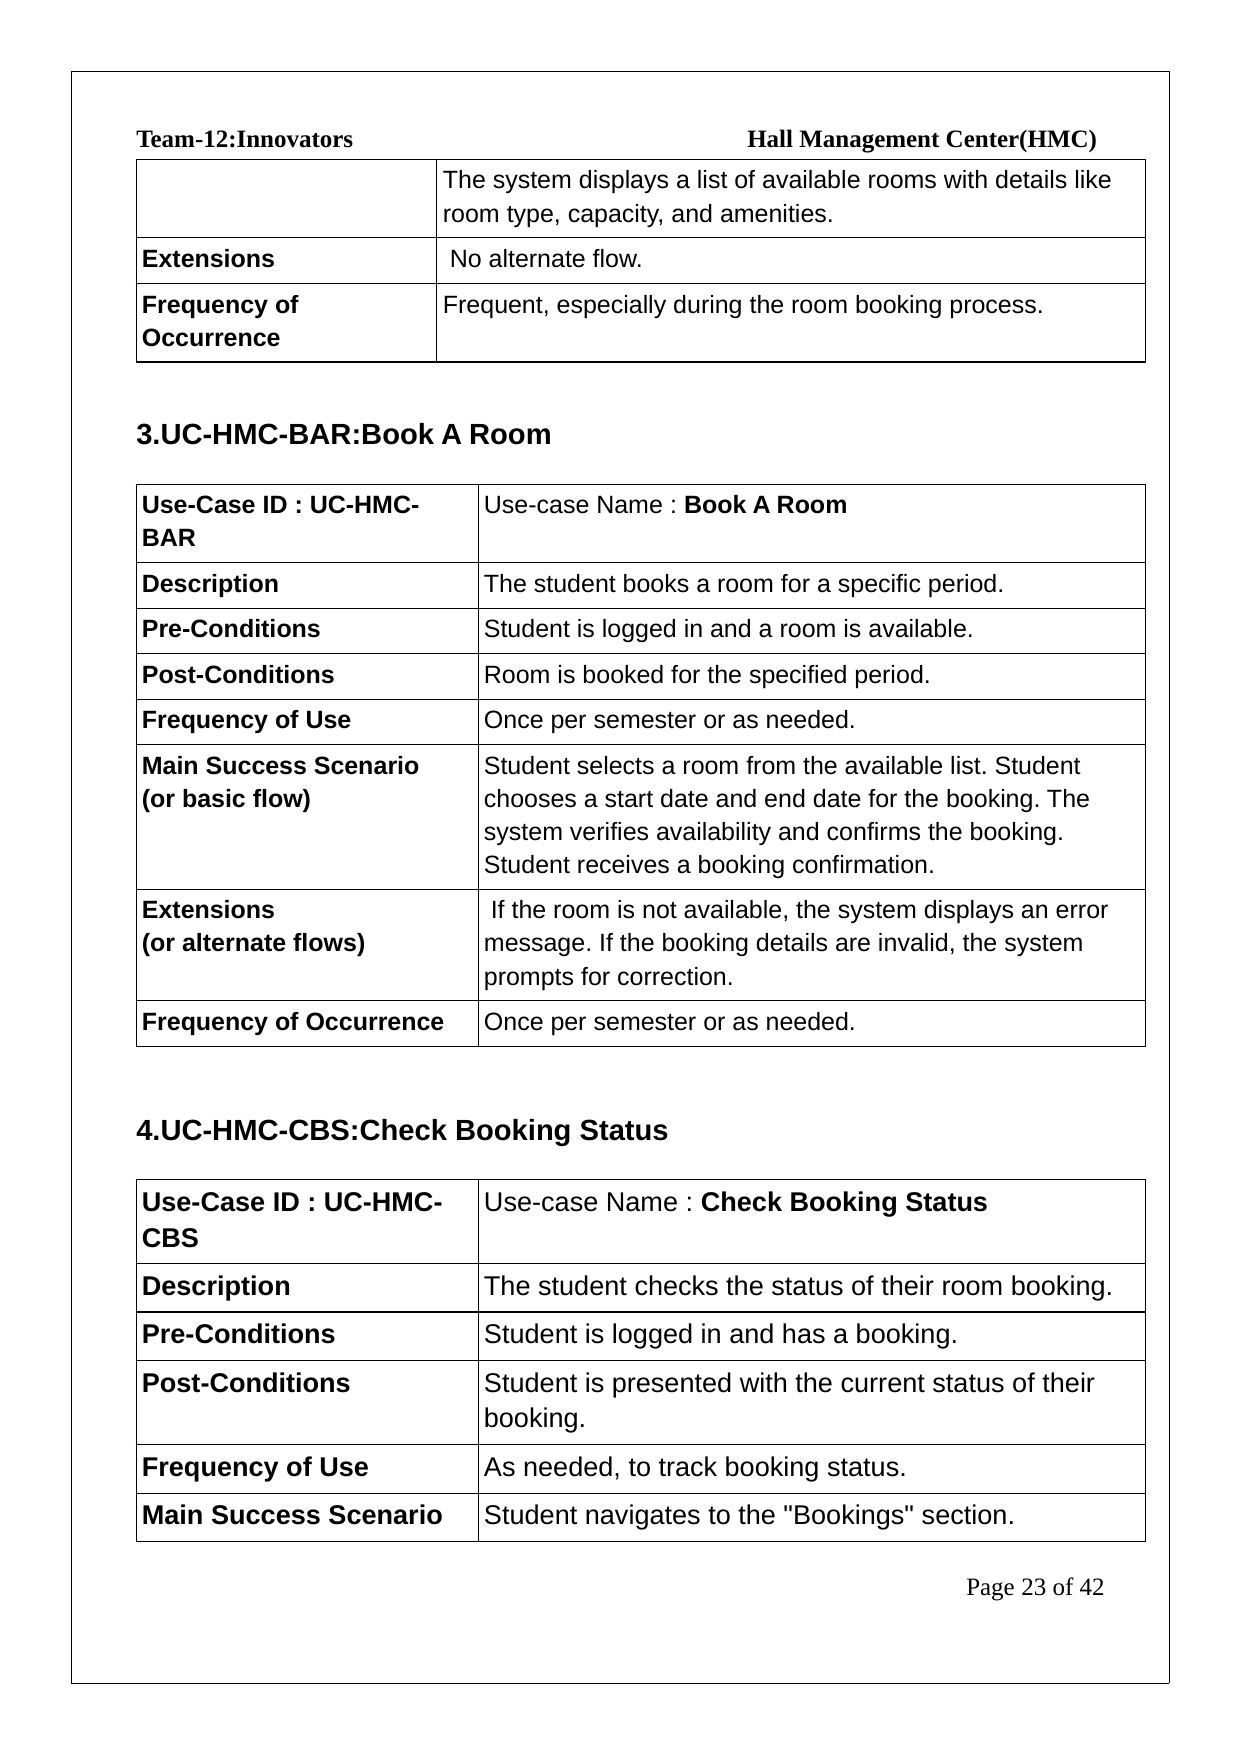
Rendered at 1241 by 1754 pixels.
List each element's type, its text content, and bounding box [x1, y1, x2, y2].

table_cell Frequency of Use [137, 700, 478, 744]
text 4.UC-HMC-CBS:Check Booking Status [136, 1113, 1104, 1146]
table_cell Student is presented with the current status of their booking. [479, 1361, 1145, 1444]
table_cell Pre-Conditions [137, 1313, 478, 1360]
table_header Use-case Name : Book A Room [479, 485, 1145, 562]
table_cell Student is logged in and a room is available. [479, 609, 1145, 653]
table_cell [137, 160, 436, 237]
table_cell Student navigates to the "Bookings" section. [479, 1494, 1145, 1541]
table_cell Description [137, 563, 478, 607]
table_cell As needed, to track booking status. [479, 1445, 1145, 1492]
table_cell Student selects a room from the available list. Student chooses a start date and end date for the booking. The system verifies availability and confirms the booking. Student receives a booking confirmation. [479, 745, 1145, 889]
table_cell If the room is not available, the system displays an error message. If the booking details are invalid, the system prompts for correction. [479, 890, 1145, 1000]
table_cell Frequency of Occurrence [137, 1001, 478, 1046]
table_cell Main Success Scenario [137, 1494, 478, 1541]
table_cell No alternate flow. [437, 238, 1145, 283]
table_cell Student is logged in and has a booking. [479, 1313, 1145, 1360]
table_cell Extensions (or alternate flows) [137, 890, 478, 1000]
table_cell Frequent, especially during the room booking process. [437, 284, 1145, 361]
table_cell Room is booked for the specified period. [479, 654, 1145, 698]
table_cell Once per semester or as needed. [479, 1001, 1145, 1046]
table_cell The student checks the status of their room booking. [479, 1264, 1145, 1311]
table_header Use-Case ID : UC-HMC-CBS [137, 1180, 478, 1263]
table_cell Extensions [137, 238, 436, 283]
table_header Use-case Name : Check Booking Status [479, 1180, 1145, 1263]
table_cell Once per semester or as needed. [479, 700, 1145, 744]
table_cell Frequency of Occurrence [137, 284, 436, 361]
table_cell The student books a room for a specific period. [479, 563, 1145, 607]
table_header Use-Case ID : UC-HMC-BAR [137, 485, 478, 562]
table_cell Frequency of Use [137, 1445, 478, 1492]
text 3.UC-HMC-BAR:Book A Room [136, 417, 1104, 451]
table_cell The system displays a list of available rooms with details like room type, capacity, and amenities. [437, 160, 1145, 237]
table_cell Post-Conditions [137, 1361, 478, 1444]
table_cell Post-Conditions [137, 654, 478, 698]
table_cell Pre-Conditions [137, 609, 478, 653]
table_cell Description [137, 1264, 478, 1311]
table_cell Main Success Scenario (or basic flow) [137, 745, 478, 889]
